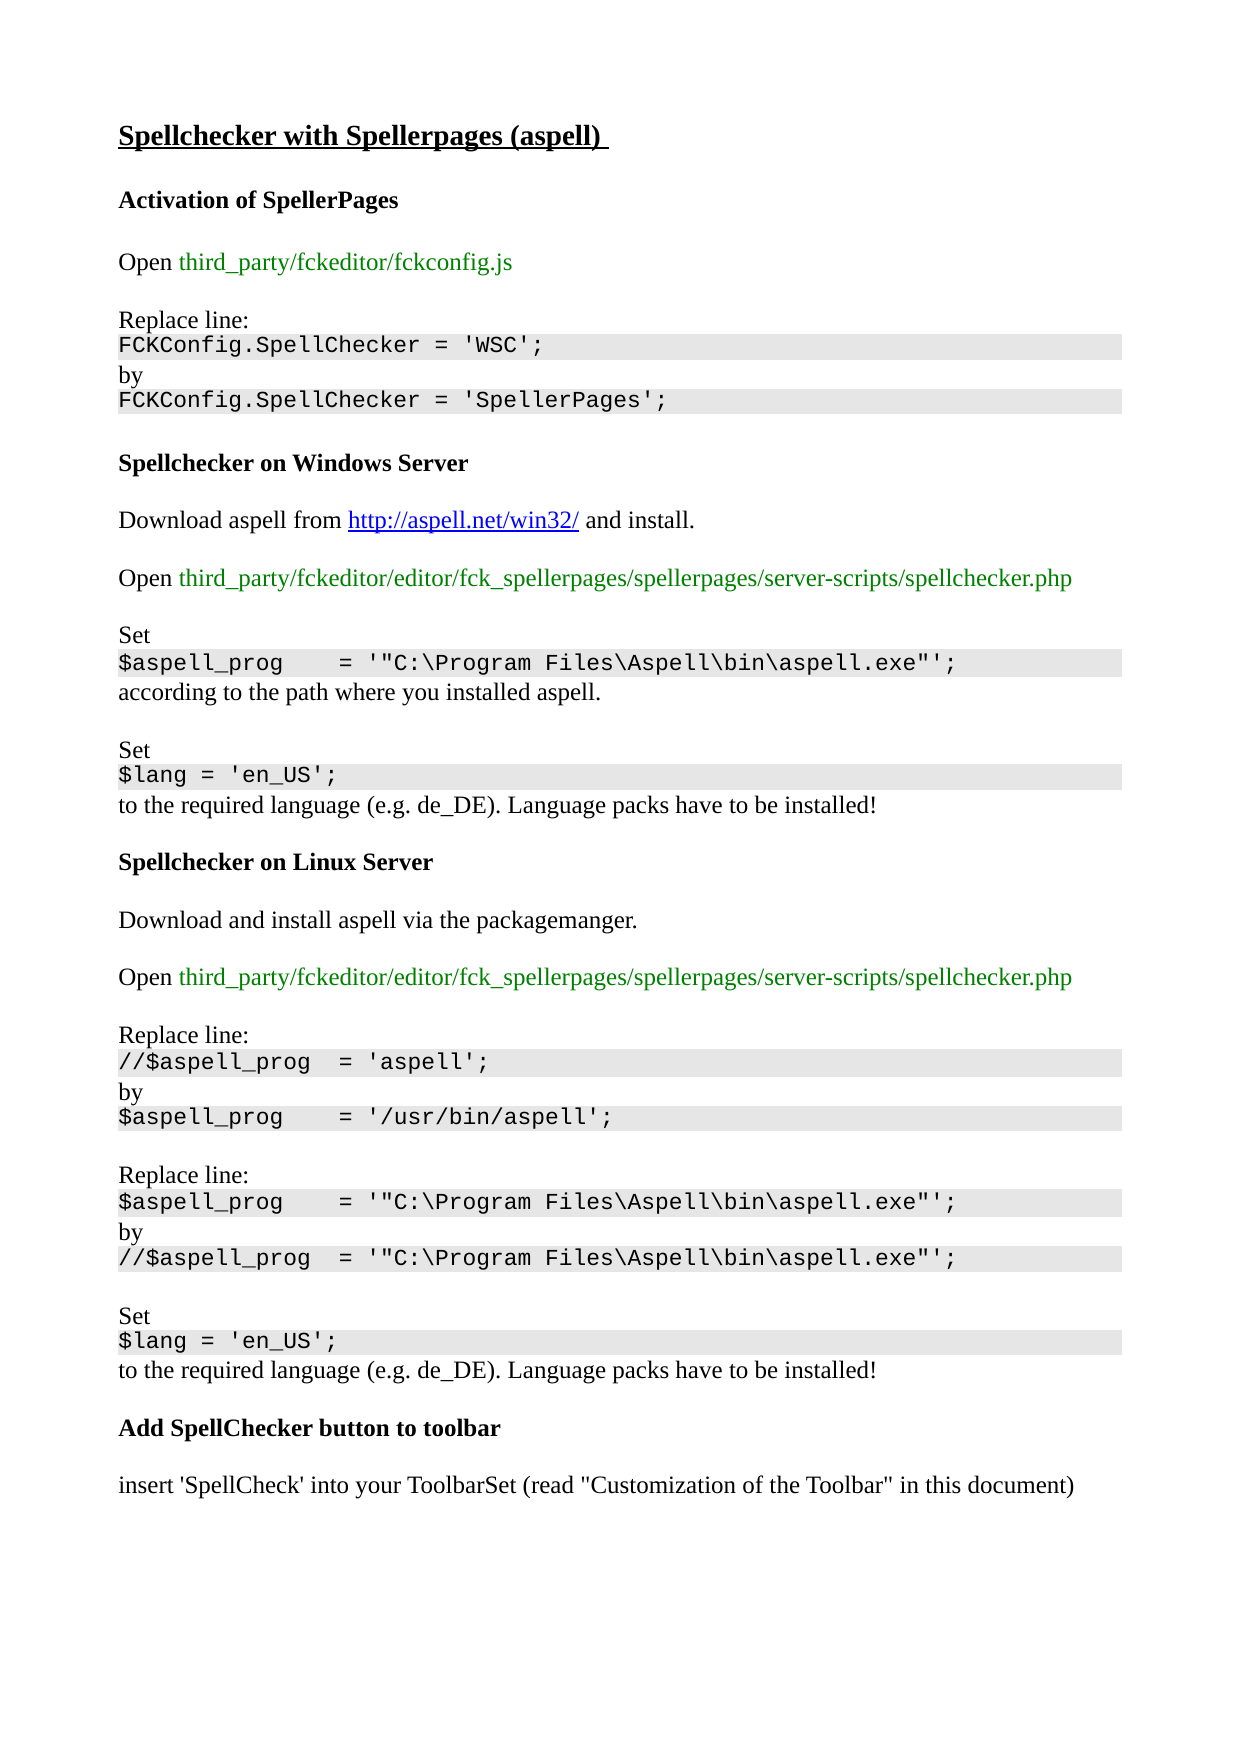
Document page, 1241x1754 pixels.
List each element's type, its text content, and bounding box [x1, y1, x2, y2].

text by [118, 1077, 1122, 1106]
text Spellchecker with Spellerpages (aspell) [118, 118, 1122, 152]
text Spellchecker on Linux Server [118, 847, 1122, 876]
text by [118, 360, 1122, 388]
text Replace line: [118, 1020, 1122, 1048]
text Open third_party/fckeditor/fckconfig.js [118, 247, 1122, 276]
text FCKConfig.SpellChecker = 'SpellerPages'; [118, 388, 1122, 414]
text Replace line: [118, 305, 1122, 334]
text $aspell_prog = '"C:\Program Files\Aspell\bin\aspell.exe"'; [118, 1189, 1122, 1217]
text Add SpellChecker button to toolbar [118, 1413, 1122, 1442]
text Set [118, 620, 1122, 649]
text Download and install aspell via the packagemanger. [118, 905, 1122, 933]
text to the required language (e.g. de_DE). Language packs have to be installed! [118, 790, 1122, 818]
text $lang = 'en_US'; [118, 1329, 1122, 1355]
text Spellchecker on Windows Server [118, 448, 1122, 477]
text Open third_party/fckeditor/editor/fck_spellerpages/spellerpages/server-scripts/spellchecker.php [118, 962, 1122, 991]
text Replace line: [118, 1160, 1122, 1189]
text Activation of SpellerPages [118, 185, 1122, 214]
text $lang = 'en_US'; [118, 764, 1122, 790]
text according to the path where you installed aspell. [118, 677, 1122, 706]
text to the required language (e.g. de_DE). Language packs have to be installed! [118, 1355, 1122, 1384]
text by [118, 1217, 1122, 1246]
text Download aspell from http://aspell.net/win32/ and install. [118, 505, 1122, 534]
text //$aspell_prog = 'aspell'; [118, 1048, 1122, 1077]
text FCKConfig.SpellChecker = 'WSC'; [118, 334, 1122, 360]
text Set [118, 735, 1122, 764]
text Set [118, 1301, 1122, 1329]
text $aspell_prog = '"C:\Program Files\Aspell\bin\aspell.exe"'; [118, 649, 1122, 677]
text Open third_party/fckeditor/editor/fck_spellerpages/spellerpages/server-scripts/spellchecker.php [118, 563, 1122, 592]
text //$aspell_prog = '"C:\Program Files\Aspell\bin\aspell.exe"'; [118, 1246, 1122, 1272]
text $aspell_prog = '/usr/bin/aspell'; [118, 1106, 1122, 1131]
text insert 'SpellCheck' into your ToolbarSet (read "Customization of the Toolbar" in this document) [118, 1470, 1122, 1499]
